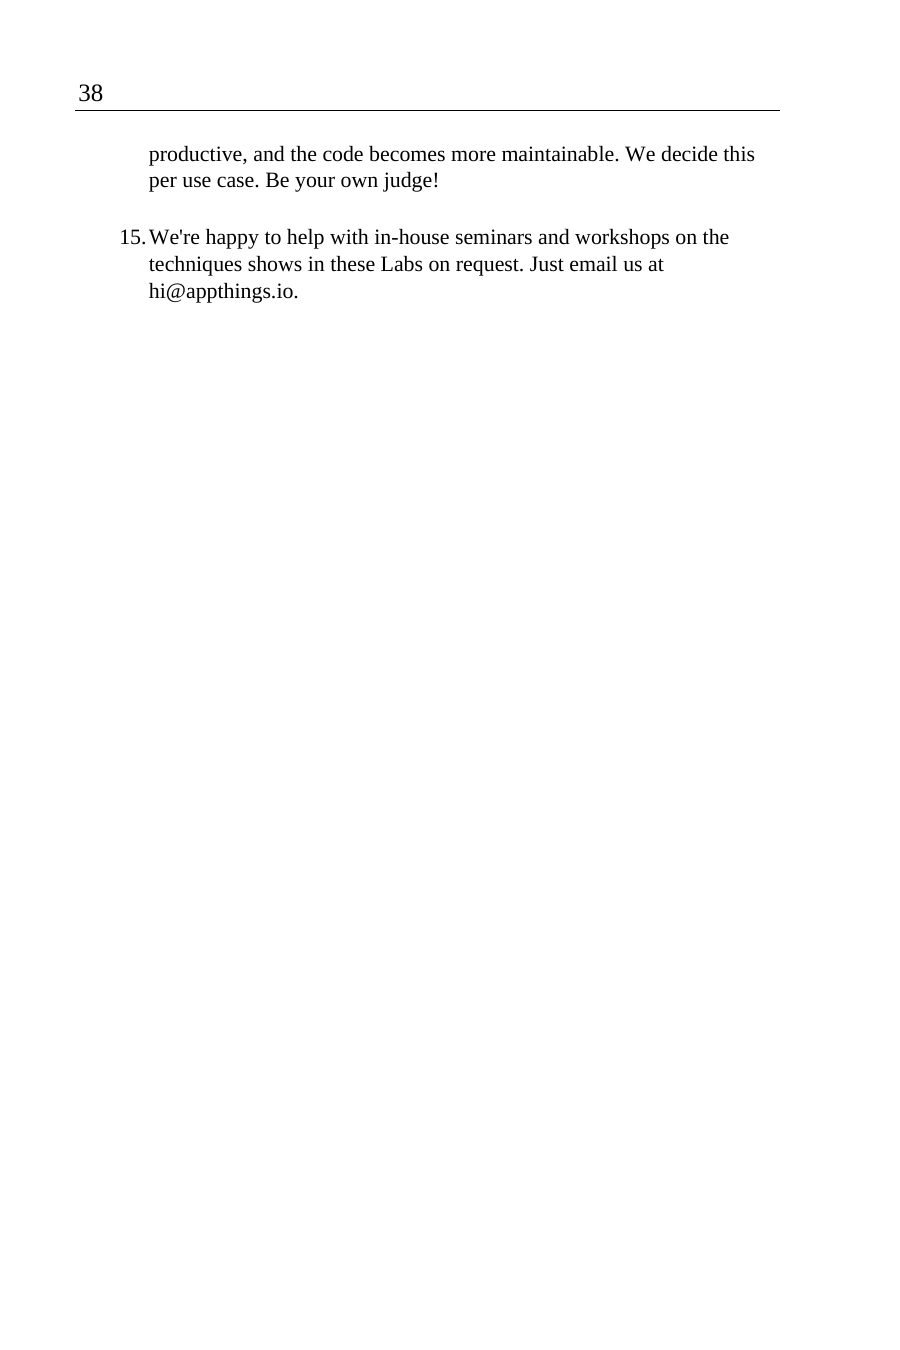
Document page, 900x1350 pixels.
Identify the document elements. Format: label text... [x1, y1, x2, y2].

list We're happy to help with in-house seminars and workshops on the techniques shows in these Labs on request. Just email us at hi@appthings.io. [119, 223, 780, 304]
list productive, and the code becomes more maintainable. We decide this per use case. Be your own judge! [119, 139, 780, 193]
